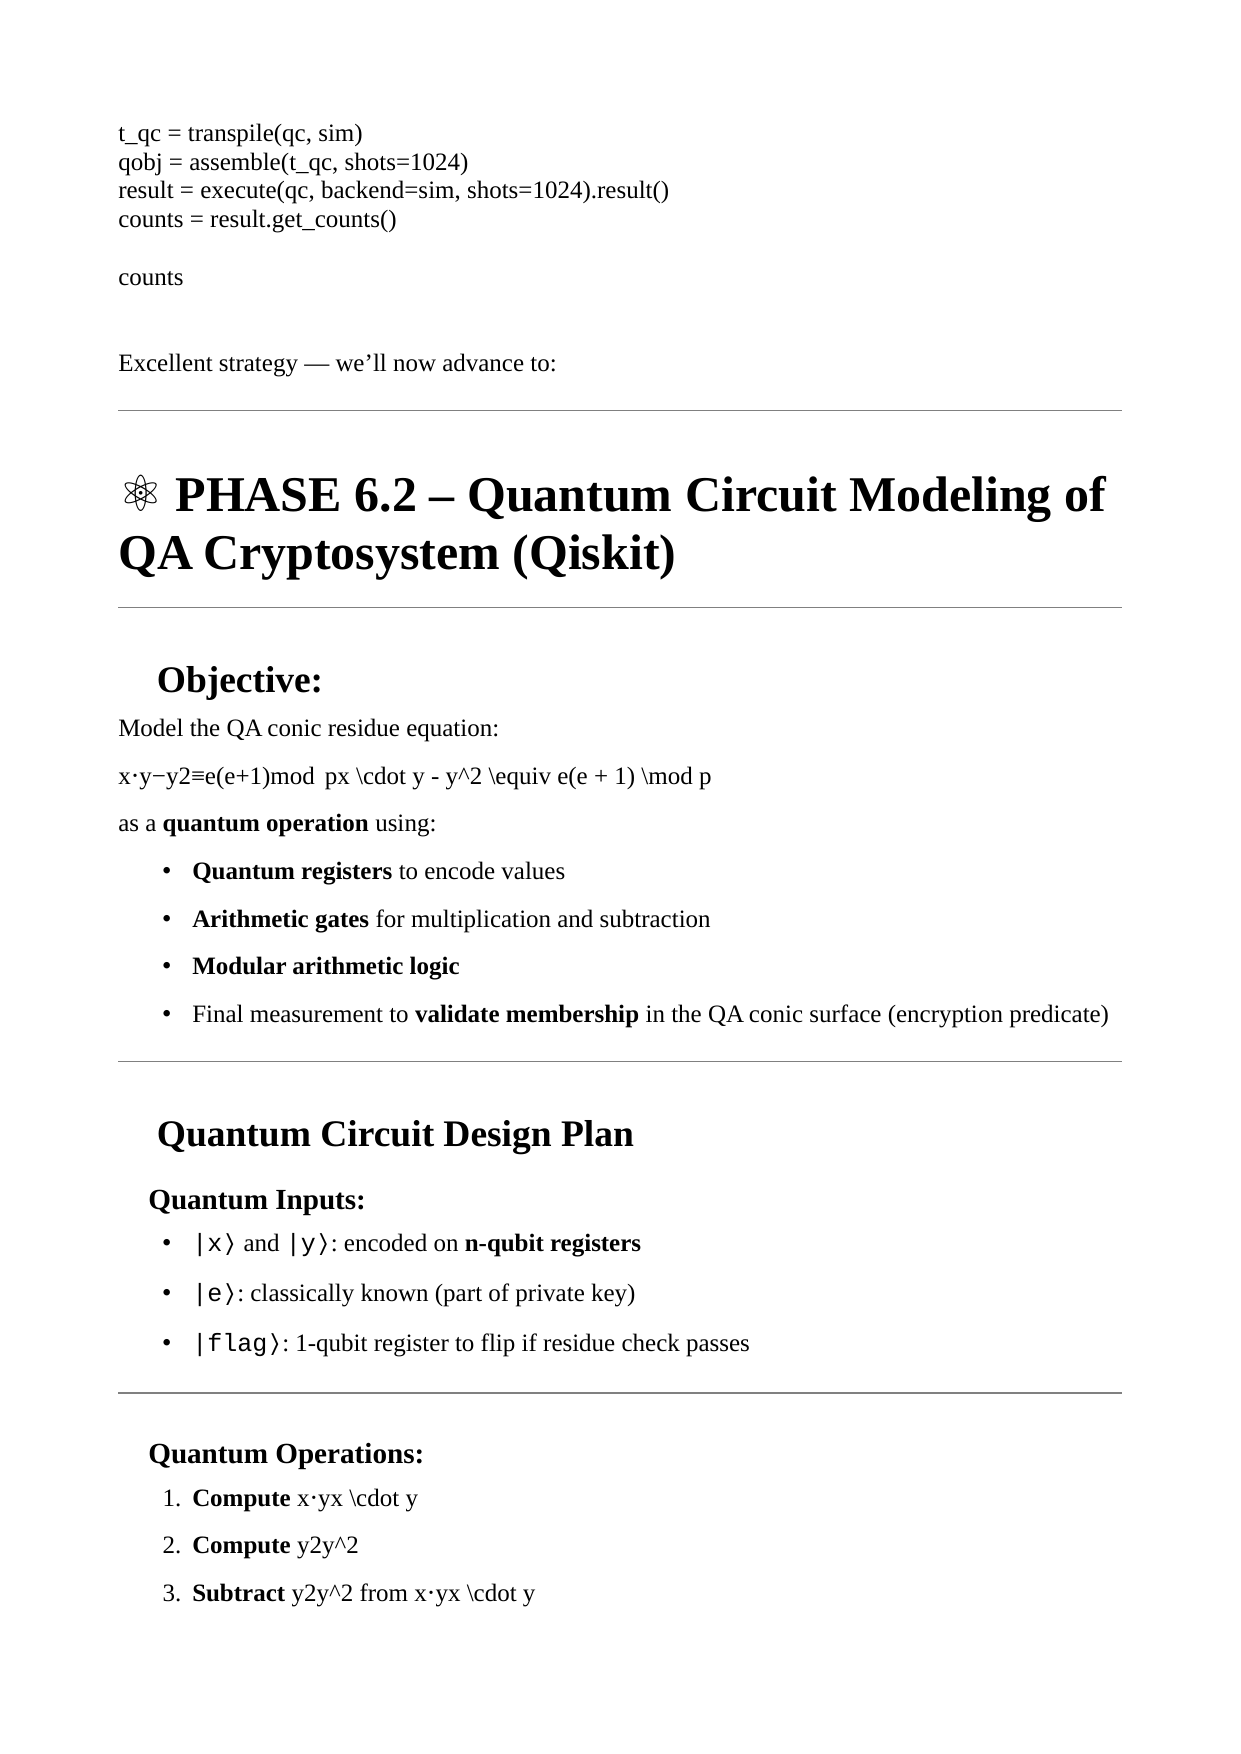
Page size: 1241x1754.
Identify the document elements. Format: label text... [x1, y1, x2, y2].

subtitle 🎯 Objective: [118, 658, 1122, 701]
subtitle 🔹 Quantum Inputs: [118, 1182, 1122, 1215]
text Model the QA conic residue equation: [118, 713, 1122, 742]
subtitle ⚛ PHASE 6.2 – Quantum Circuit Modeling of QA Cryptosystem (Qiskit) [118, 465, 1122, 580]
text counts [118, 262, 1122, 291]
list |e⟩: classically known (part of private key) [162, 1278, 1122, 1309]
list Subtract y2y^2 from x⋅yx \cdot y [162, 1578, 1122, 1607]
list Modular arithmetic logic [162, 951, 1122, 980]
list Final measurement to validate membership in the QA conic surface (encryption predicate) [162, 999, 1122, 1028]
text counts = result.get_counts() [118, 204, 1122, 233]
list Quantum registers to encode values [162, 856, 1122, 885]
text qobj = assemble(t_qc, shots=1024) [118, 147, 1122, 176]
text x⋅y−y2≡e(e+1)mod px \cdot y - y^2 \equiv e(e + 1) \mod p [118, 761, 1122, 789]
text Excellent strategy — we’ll now advance to: [118, 348, 1122, 377]
subtitle 🧱 Quantum Circuit Design Plan [118, 1112, 1122, 1155]
list |x⟩ and |y⟩: encoded on n-qubit registers [162, 1228, 1122, 1259]
list |flag⟩: 1-qubit register to flip if residue check passes [162, 1328, 1122, 1359]
text as a quantum operation using: [118, 808, 1122, 837]
subtitle 🔹 Quantum Operations: [118, 1437, 1122, 1470]
list Compute y2y^2 [162, 1530, 1122, 1559]
list Arithmetic gates for multiplication and subtraction [162, 904, 1122, 932]
text result = execute(qc, backend=sim, shots=1024).result() [118, 176, 1122, 204]
text t_qc = transpile(qc, sim) [118, 118, 1122, 147]
list Compute x⋅yx \cdot y [162, 1483, 1122, 1511]
